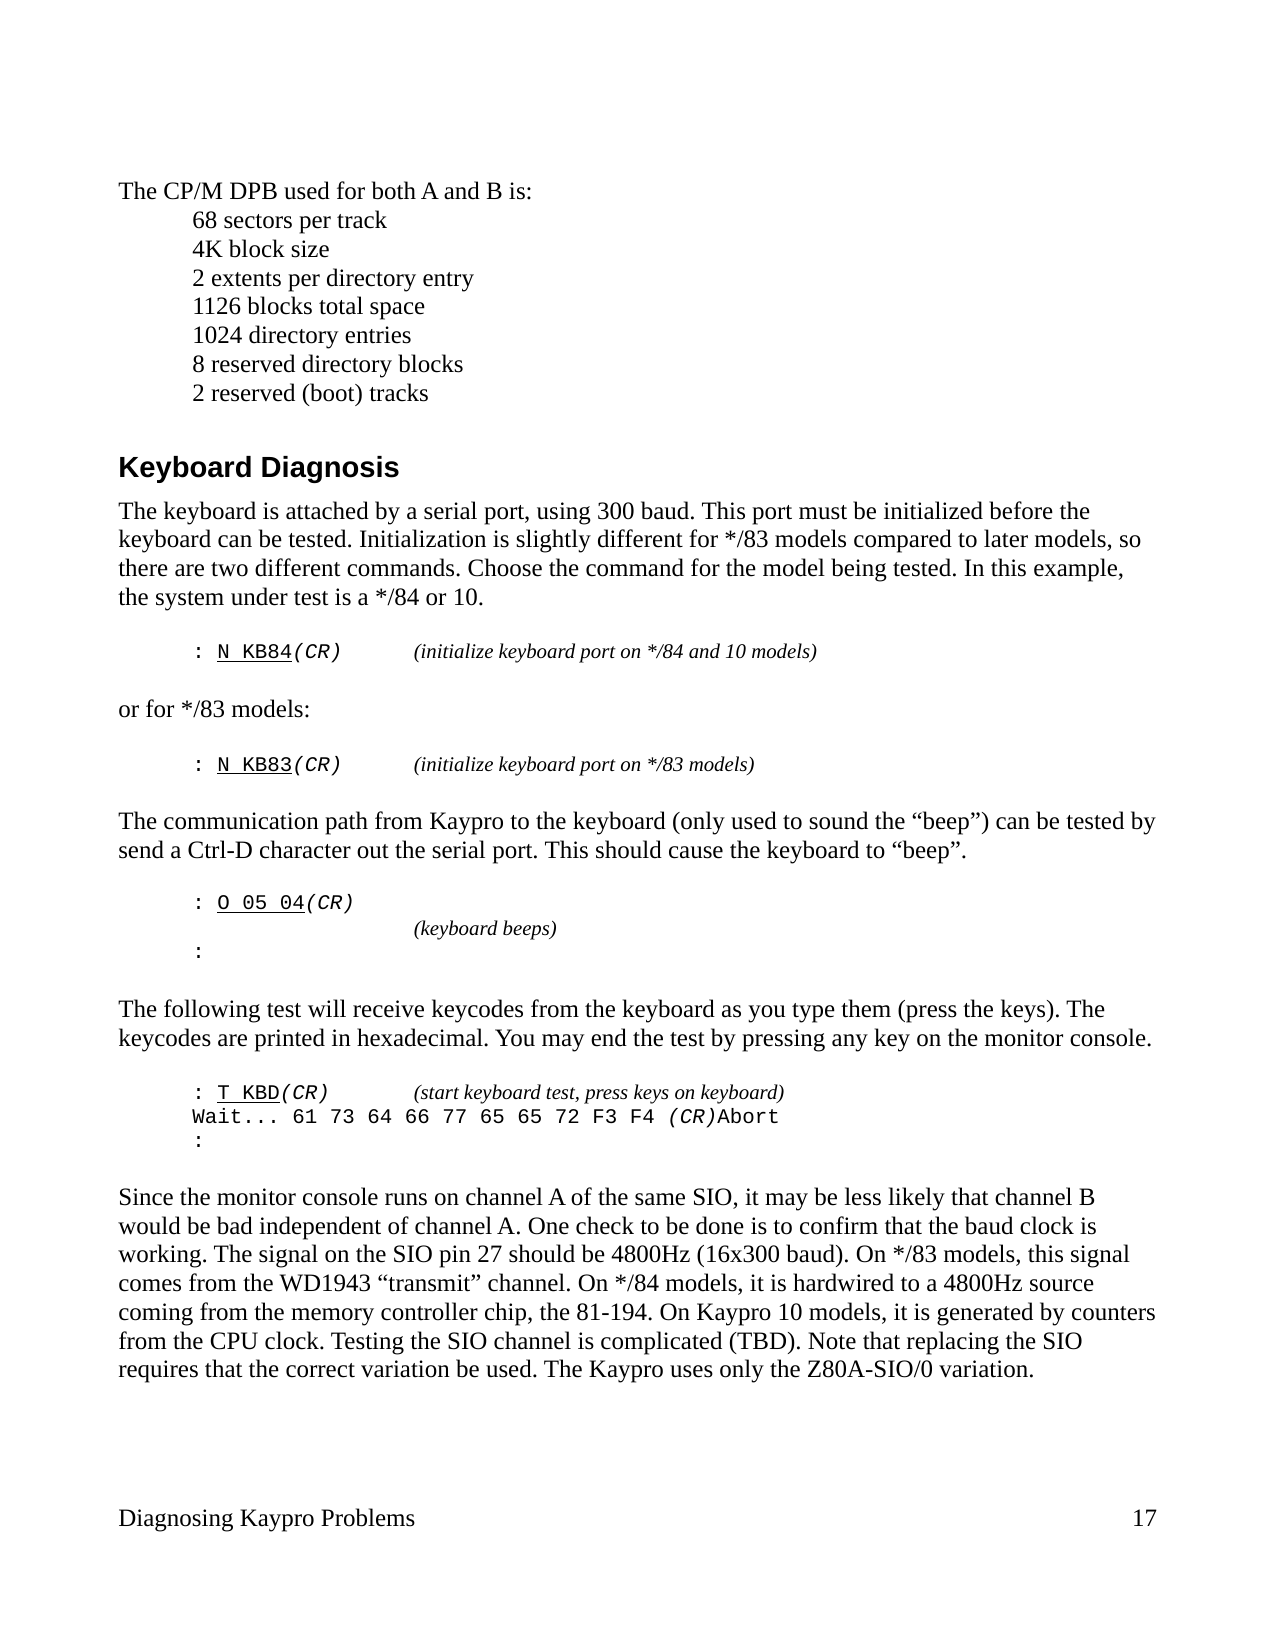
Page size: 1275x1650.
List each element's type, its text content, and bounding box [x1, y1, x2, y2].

text The CP/M DPB used for both A and B is: [118, 176, 1157, 205]
text : N KB83(CR) (initialize keyboard port on */83 models) [192, 751, 1157, 777]
text : [192, 942, 1157, 965]
text Since the monitor console runs on channel A of the same SIO, it may be less likely that channel B would be bad independent of channel A. One check to be done is to confirm that the baud clock is working. The signal on the SIO pin 27 should be 4800Hz (16x300 baud). On */83 models, this signal comes from the WD1943 “transmit” channel. On */84 models, it is hardwired to a 4800Hz source coming from the memory controller chip, the 81-194. On Kaypro 10 models, it is generated by counters from the CPU clock. Testing the SIO channel is complicated (TBD). Note that replacing the SIO requires that the correct variation be used. The Kaypro uses only the Z80A-SIO/0 variation. [118, 1182, 1157, 1383]
text 2 reserved (boot) tracks [192, 378, 1157, 406]
subtitle Keyboard Diagnosis [118, 450, 1157, 483]
text (keyboard beeps) [192, 916, 1157, 942]
text 1126 blocks total space [192, 291, 1157, 320]
text : T KBD(CR) (start keyboard test, press keys on keyboard) [192, 1080, 1157, 1106]
text 68 sectors per track [192, 205, 1157, 234]
text : N KB84(CR) (initialize keyboard port on */84 and 10 models) [192, 639, 1157, 665]
text : [192, 1129, 1157, 1153]
text 8 reserved directory blocks [192, 349, 1157, 378]
text Wait... 61 73 64 66 77 65 65 72 F3 F4 (CR)Abort [192, 1106, 1157, 1129]
text : O 05 04(CR) [192, 892, 1157, 916]
text The following test will receive keycodes from the keyboard as you type them (press the keys). The keycodes are printed in hexadecimal. You may end the test by pressing any key on the monitor console. [118, 994, 1157, 1051]
text 4K block size [192, 234, 1157, 263]
text The keyboard is attached by a serial port, using 300 baud. This port must be initialized before the keyboard can be tested. Initialization is slightly different for */83 models compared to later models, so there are two different commands. Choose the command for the model being tested. In this example, the system under test is a */84 or 10. [118, 496, 1157, 611]
text The communication path from Kaypro to the keyboard (only used to sound the “beep”) can be tested by send a Ctrl-D character out the serial port. This should cause the keyboard to “beep”. [118, 806, 1157, 863]
text or for */83 models: [118, 694, 1157, 723]
text 2 extents per directory entry [192, 263, 1157, 291]
text 1024 directory entries [192, 320, 1157, 349]
